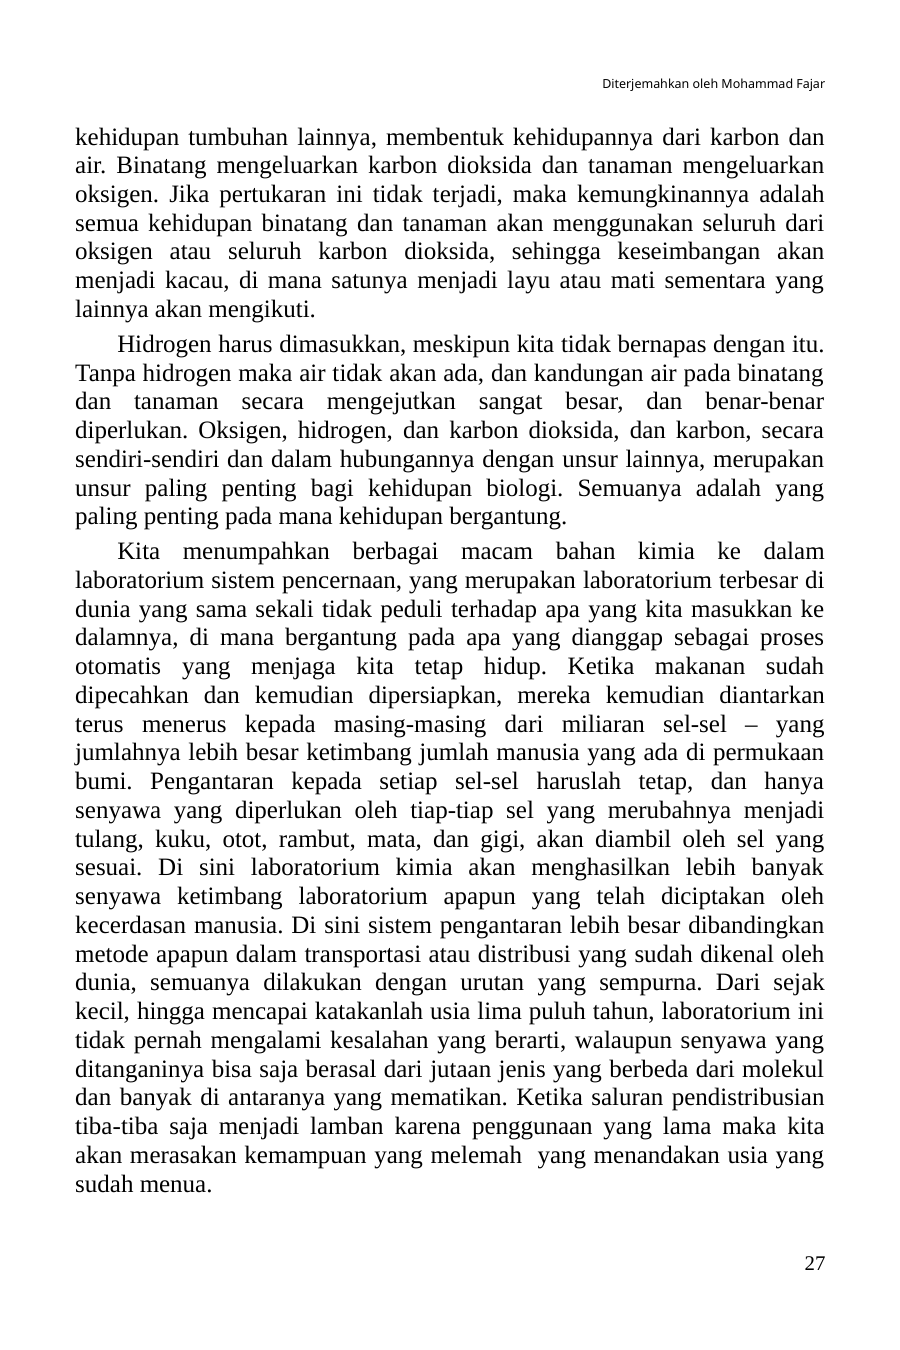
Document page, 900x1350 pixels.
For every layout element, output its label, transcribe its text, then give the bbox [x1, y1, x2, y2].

text Hidrogen harus dimasukkan, meskipun kita tidak bernapas dengan itu. Tanpa hidrogen maka air tidak akan ada, dan kandungan air pada binatang dan tanaman secara mengejutkan sangat besar, dan benar-benar diperlukan. Oksigen, hidrogen, dan karbon dioksida, dan karbon, secara sendiri-sendiri dan dalam hubungannya dengan unsur lainnya, merupakan unsur paling penting bagi kehidupan biologi. Semuanya adalah yang paling penting pada mana kehidupan bergantung. [75, 329, 825, 530]
text kehidupan tumbuhan lainnya, membentuk kehidupannya dari karbon dan air. Binatang mengeluarkan karbon dioksida dan tanaman mengeluarkan oksigen. Jika pertukaran ini tidak terjadi, maka kemungkinannya adalah semua kehidupan binatang dan tanaman akan menggunakan seluruh dari oksigen atau seluruh karbon dioksida, sehingga keseimbangan akan menjadi kacau, di mana satunya menjadi layu atau mati sementara yang lainnya akan mengikuti. [75, 122, 825, 323]
text Kita menumpahkan berbagai macam bahan kimia ke dalam laboratorium sistem pencernaan, yang merupakan laboratorium terbesar di dunia yang sama sekali tidak peduli terhadap apa yang kita masukkan ke dalamnya, di mana bergantung pada apa yang dianggap sebagai proses otomatis yang menjaga kita tetap hidup. Ketika makanan sudah dipecahkan dan kemudian dipersiapkan, mereka kemudian diantarkan terus menerus kepada masing-masing dari miliaran sel-sel – yang jumlahnya lebih besar ketimbang jumlah manusia yang ada di permukaan bumi. Pengantaran kepada setiap sel-sel haruslah tetap, dan hanya senyawa yang diperlukan oleh tiap-tiap sel yang merubahnya menjadi tulang, kuku, otot, rambut, mata, dan gigi, akan diambil oleh sel yang sesuai. Di sini laboratorium kimia akan menghasilkan lebih banyak senyawa ketimbang laboratorium apapun yang telah diciptakan oleh kecerdasan manusia. Di sini sistem pengantaran lebih besar dibandingkan metode apapun dalam transportasi atau distribusi yang sudah dikenal oleh dunia, semuanya dilakukan dengan urutan yang sempurna. Dari sejak kecil, hingga mencapai katakanlah usia lima puluh tahun, laboratorium ini tidak pernah mengalami kesalahan yang berarti, walaupun senyawa yang ditanganinya bisa saja berasal dari jutaan jenis yang berbeda dari molekul dan banyak di antaranya yang mematikan. Ketika saluran pendistribusian tiba-tiba saja menjadi lamban karena penggunaan yang lama maka kita akan merasakan kemampuan yang melemah yang menandakan usia yang sudah menua. [75, 536, 825, 1197]
